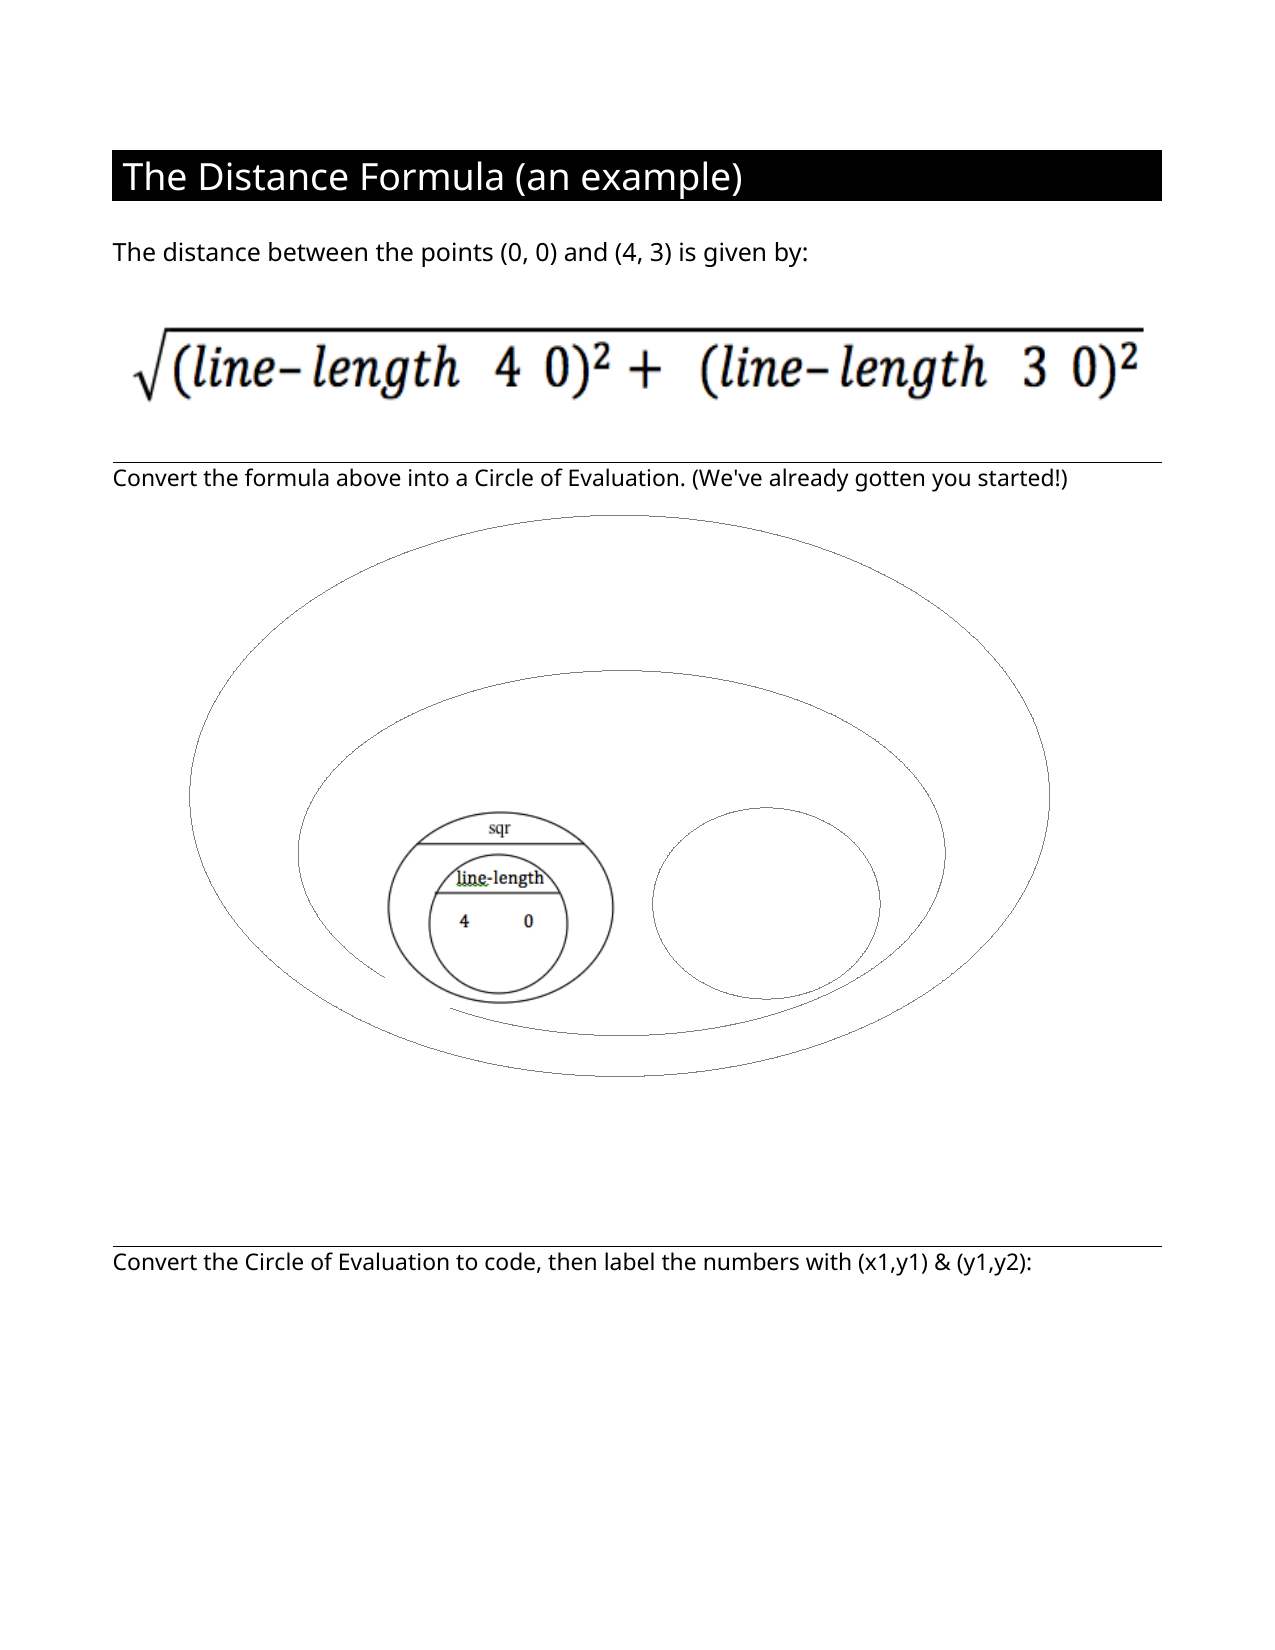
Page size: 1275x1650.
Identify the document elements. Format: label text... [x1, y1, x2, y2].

text Convert the formula above into a Circle of Evaluation. (We've already gotten you started!) [112, 463, 1162, 493]
picture [385, 810, 620, 1008]
text The distance between the points (0, 0) and (4, 3) is given by: [112, 235, 1162, 269]
subtitle The Distance Formula (an example) [112, 150, 1162, 201]
text Convert the Circle of Evaluation to code, then label the numbers with (x1,y1) & (y1,y2): [112, 1247, 1162, 1277]
picture [121, 303, 1154, 428]
